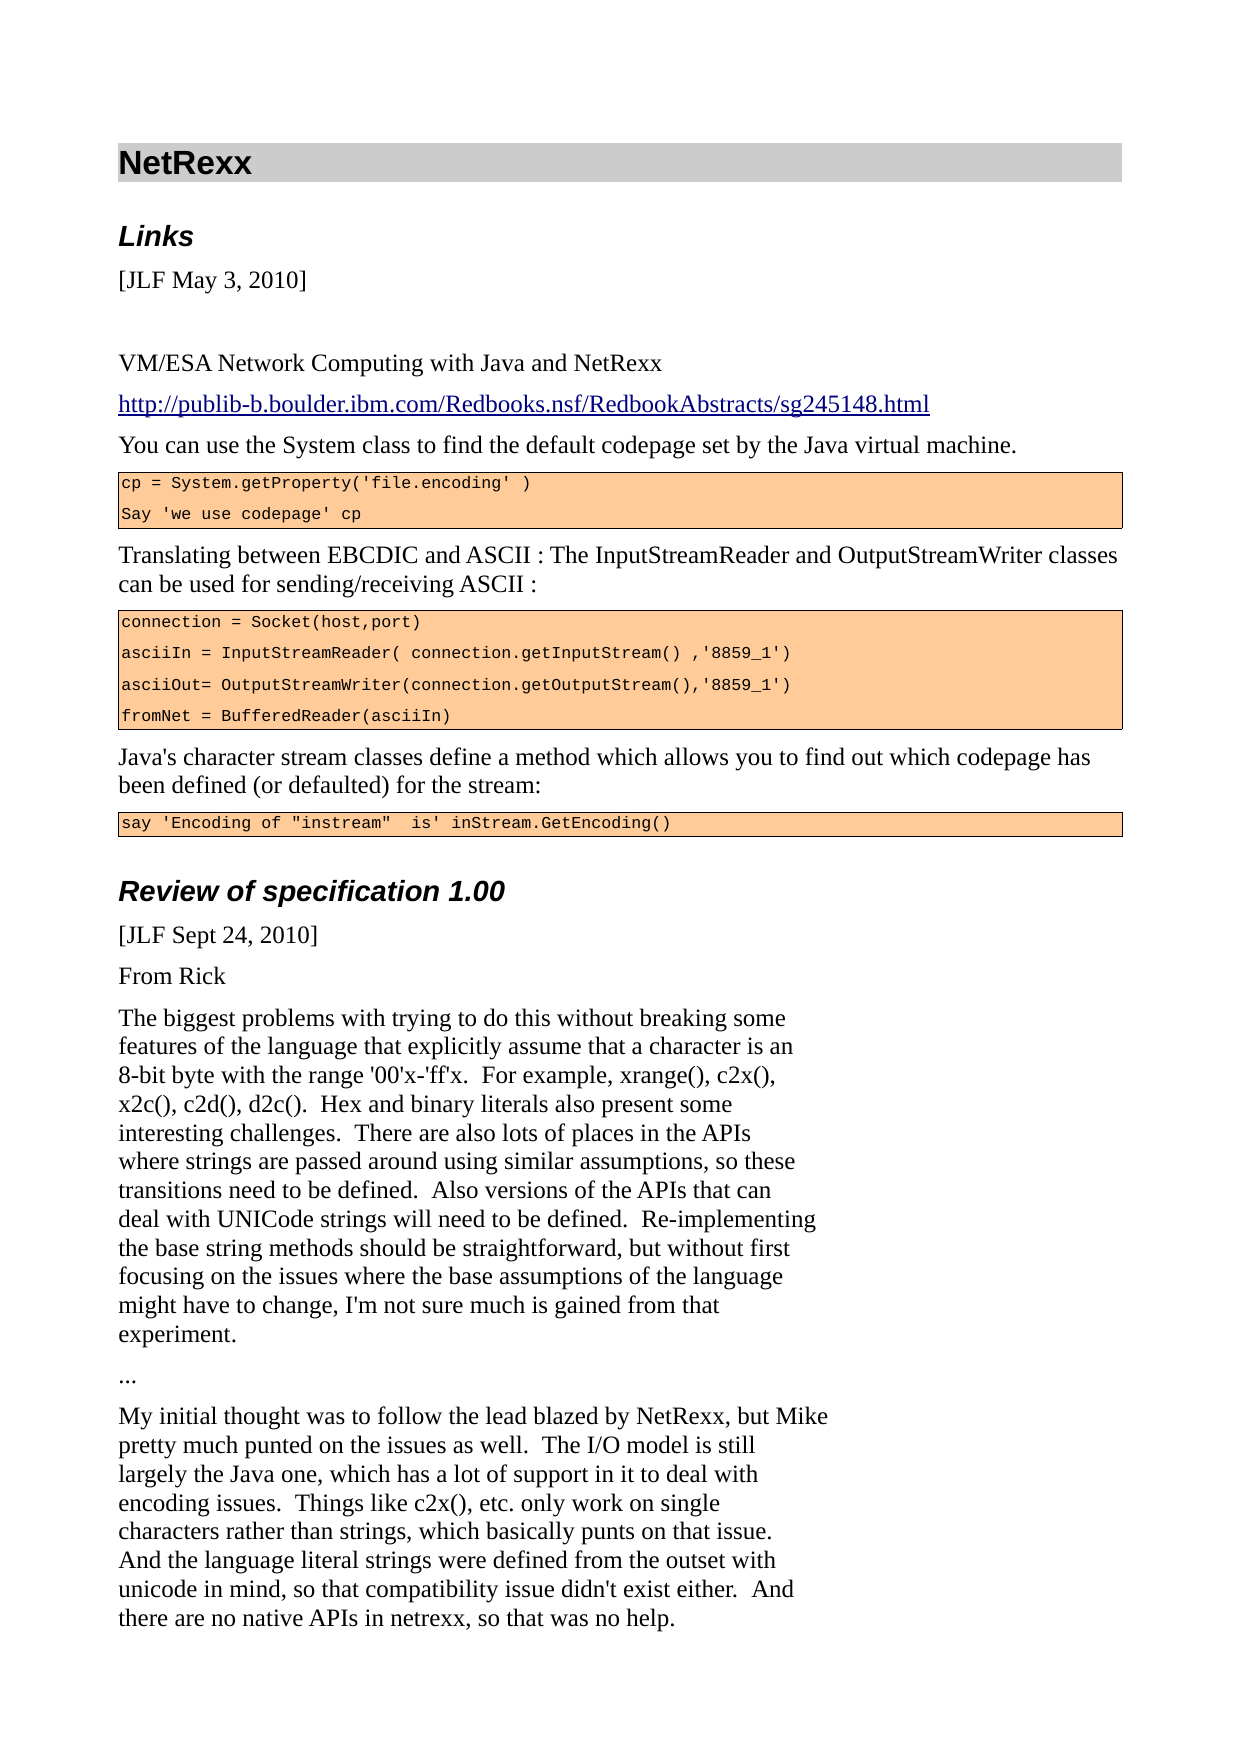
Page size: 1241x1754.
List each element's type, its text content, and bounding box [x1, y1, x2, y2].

subtitle Review of specification 1.00 [118, 874, 1122, 908]
text ... [118, 1360, 1122, 1389]
text asciiOut= OutputStreamWriter(connection.getOutputStream(),'8859_1') [119, 673, 1122, 695]
subtitle NetRexx [118, 143, 1122, 182]
text asciiIn = InputStreamReader( connection.getInputStream() ,'8859_1') [119, 642, 1122, 663]
text connection = Socket(host,port) [119, 611, 1122, 632]
text fromNet = BufferedReader(asciiIn) [119, 704, 1122, 729]
text cp = System.getProperty('file.encoding' ) [119, 473, 1122, 493]
text [JLF Sept 24, 2010] [118, 920, 1122, 949]
text From Rick [118, 961, 1122, 990]
text Java's character stream classes define a method which allows you to find out which codepage has been defined (or defaulted) for the stream: [118, 742, 1122, 799]
text http://publib-b.boulder.ibm.com/Redbooks.nsf/RedbookAbstracts/sg245148.html [118, 389, 1122, 418]
text say 'Encoding of "instream" is' inStream.GetEncoding() [119, 813, 1122, 836]
text The biggest problems with trying to do this without breaking some features of the language that explicitly assume that a character is an 8-bit byte with the range '00'x-'ff'x. For example, xrange(), c2x(), x2c(), c2d(), d2c(). Hex and binary literals also present some interesting challenges. There are also lots of places in the APIs where strings are passed around using similar assumptions, so these transitions need to be defined. Also versions of the APIs that can deal with UNICode strings will need to be defined. Re-implementing the base string methods should be straightforward, but without first focusing on the issues where the base assumptions of the language might have to change, I'm not sure much is gained from that experiment. [118, 1003, 1122, 1348]
text Say 'we use codepage' cp [119, 503, 1122, 528]
text My initial thought was to follow the lead blazed by NetRexx, but Mike pretty much punted on the issues as well. The I/O model is still largely the Java one, which has a lot of support in it to deal with encoding issues. Things like c2x(), etc. only work on single characters rather than strings, which basically punts on that issue. And the language literal strings were defined from the outset with unicode in mind, so that compatibility issue didn't exist either. And there are no native APIs in netrexx, so that was no help. [118, 1401, 1122, 1631]
subtitle Links [118, 219, 1122, 253]
text You can use the System class to find the default codepage set by the Java virtual machine. [118, 430, 1122, 459]
text [JLF May 3, 2010] [118, 265, 1122, 294]
text Translating between EBCDIC and ASCII : The InputStreamReader and OutputStreamWriter classes can be used for sending/receiving ASCII : [118, 540, 1122, 598]
text VM/ESA Network Computing with Java and NetRexx [118, 348, 1122, 377]
